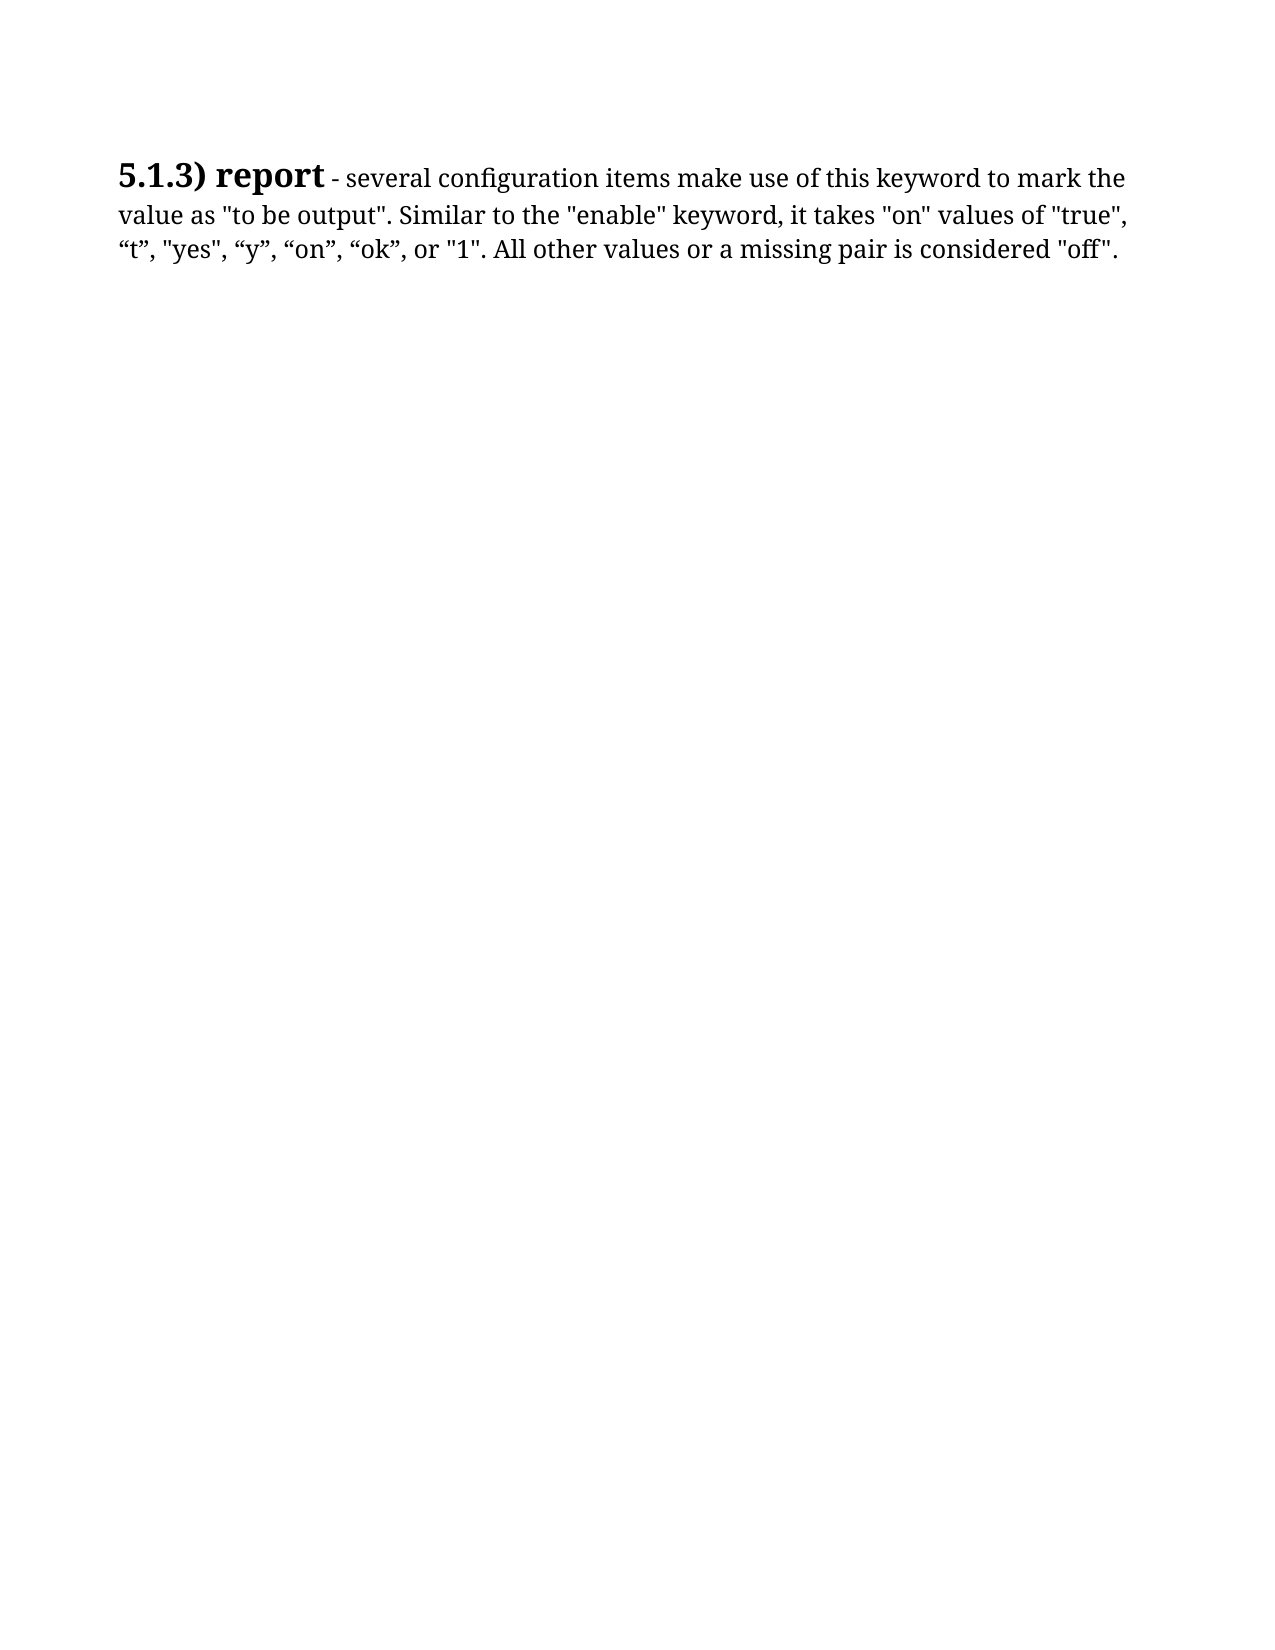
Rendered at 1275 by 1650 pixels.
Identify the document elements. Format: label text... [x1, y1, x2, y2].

text 5.1.3) report - several configuration items make use of this keyword to mark the value as "to be output". Similar to the "enable" keyword, it takes "on" values of "true", “t”, "yes", “y”, “on”, “ok”, or "1". All other values or a missing pair is considered "off". [118, 152, 1157, 266]
